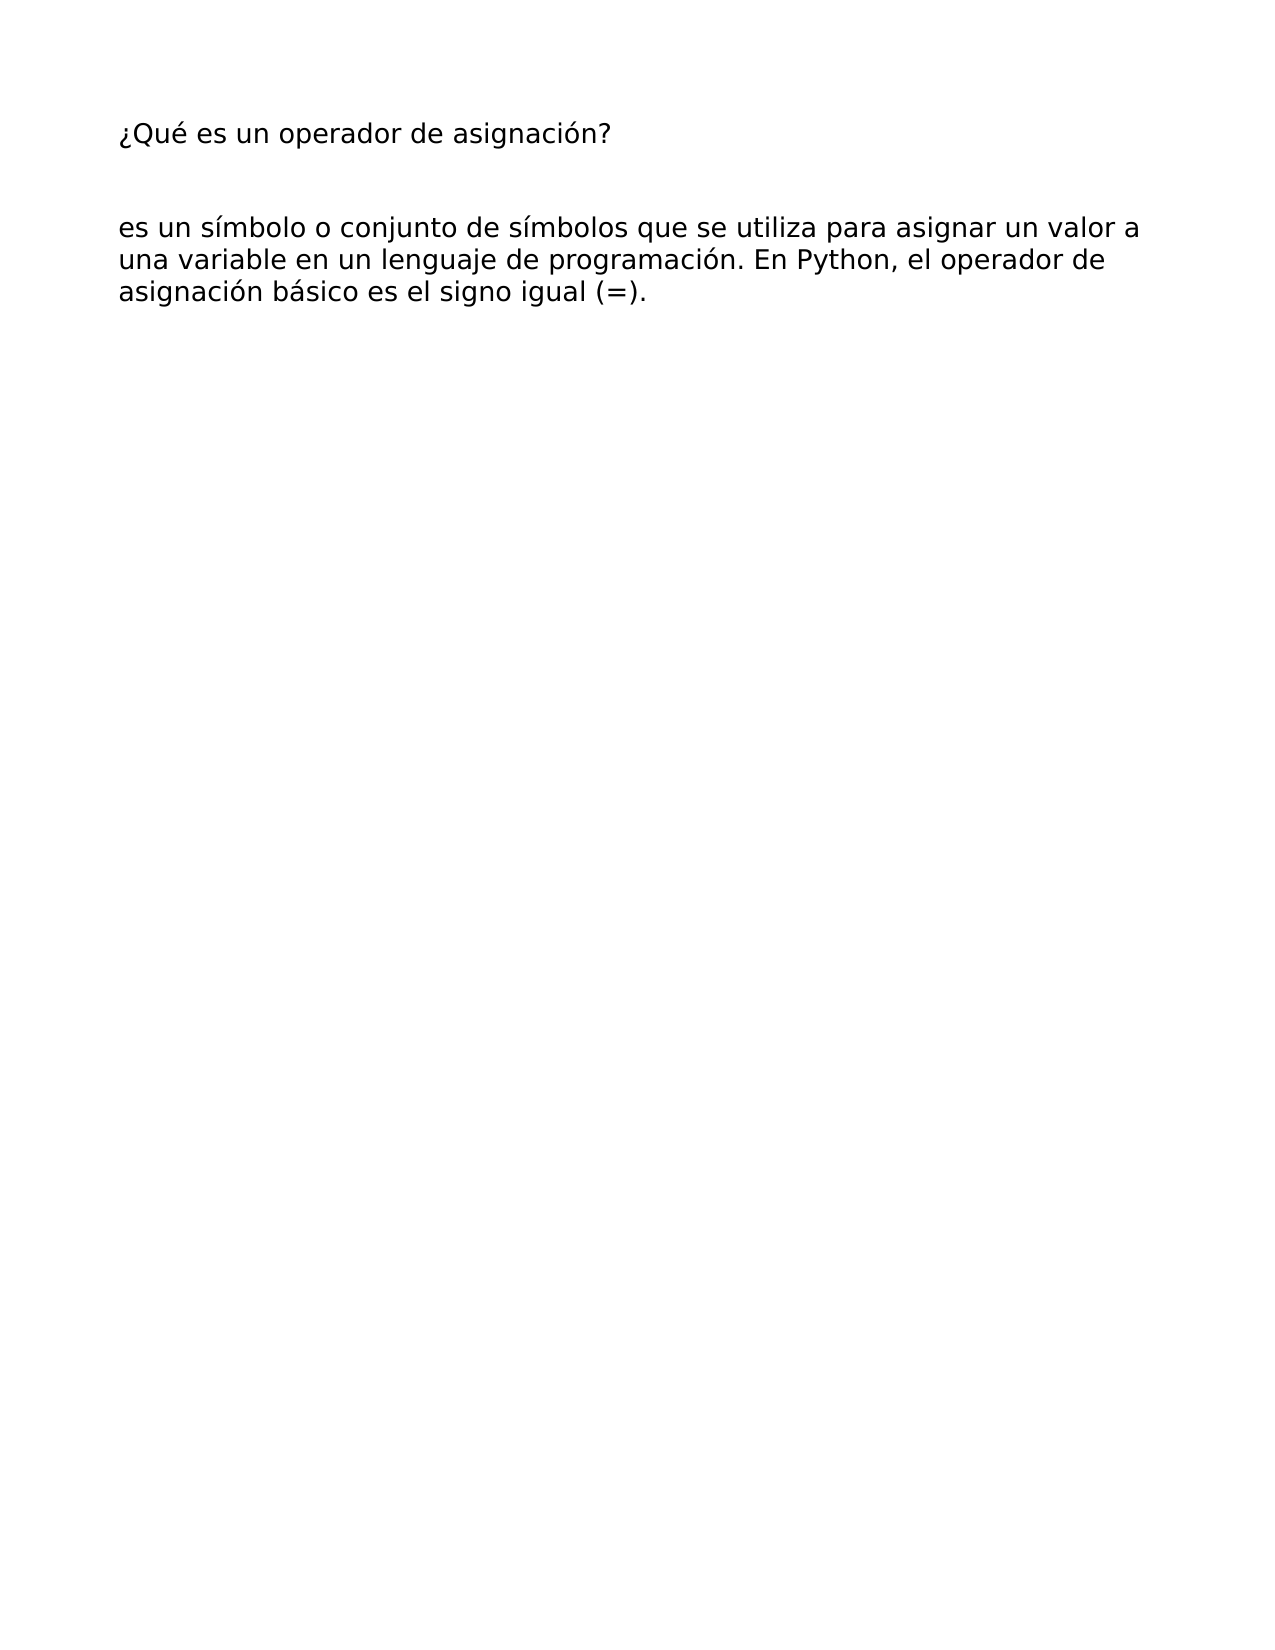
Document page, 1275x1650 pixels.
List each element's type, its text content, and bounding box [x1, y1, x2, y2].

text es un símbolo o conjunto de símbolos que se utiliza para asignar un valor a una variable en un lenguaje de programación. En Python, el operador de asignación básico es el signo igual (=). [118, 213, 1157, 307]
text ¿Qué es un operador de asignación? [118, 118, 1157, 150]
